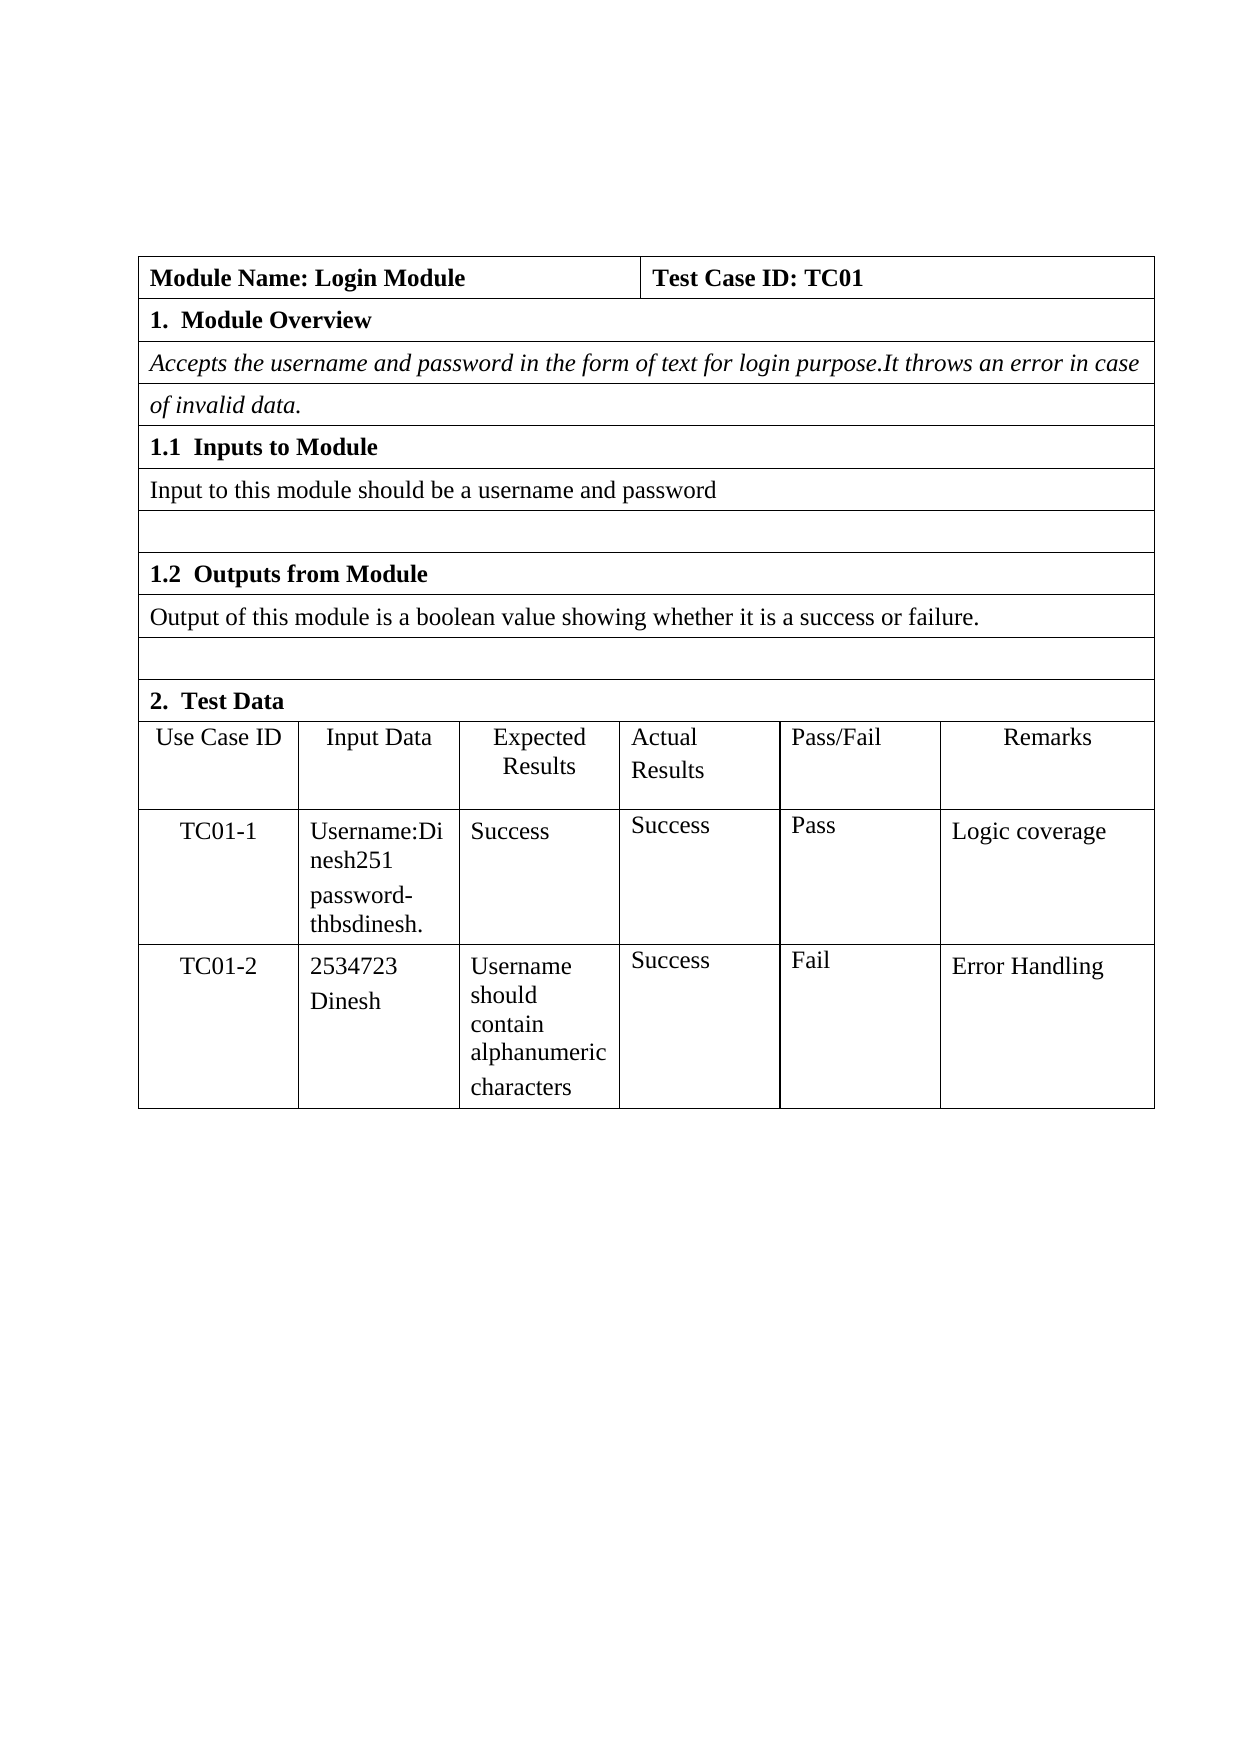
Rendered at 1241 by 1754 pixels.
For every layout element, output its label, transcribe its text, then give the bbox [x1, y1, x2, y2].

table_cell Use Case ID [139, 722, 298, 809]
table_cell Pass/Fail [781, 722, 940, 809]
table_cell Expected Results [460, 722, 619, 809]
table_cell Input to this module should be a username and password [139, 469, 1154, 510]
table_header Module Name: Login Module [139, 257, 640, 298]
table_cell 1. Module Overview [139, 299, 1154, 341]
table_cell TC01-1 [139, 810, 298, 944]
table_cell Success [620, 810, 779, 944]
table_cell 2534723 Dinesh [299, 945, 459, 1107]
table_cell Accepts the username and password in the form of text for login purpose.It throws an error in case [139, 342, 1154, 383]
table_cell Input Data [299, 722, 459, 809]
table_cell 1.2 Outputs from Module [139, 553, 1154, 594]
table_cell Fail [781, 945, 940, 1107]
table_cell Remarks [941, 722, 1154, 809]
table_cell TC01-2 [139, 945, 298, 1107]
table_cell Logic coverage [941, 810, 1154, 944]
table_cell 2. Test Data [139, 680, 1154, 721]
table_cell of invalid data. [139, 384, 1154, 425]
table_cell Pass [781, 810, 940, 944]
table_cell Success [620, 945, 779, 1107]
table_cell [139, 511, 1154, 552]
table_cell [139, 638, 1154, 679]
table_cell Actual Results [620, 722, 779, 809]
table_cell Username should contain alphanumeric characters [460, 945, 619, 1107]
table_cell 1.1 Inputs to Module [139, 426, 1154, 467]
table_cell Output of this module is a boolean value showing whether it is a success or failure. [139, 595, 1154, 637]
table_cell Success [460, 810, 619, 944]
table_header Test Case ID: TC01 [641, 257, 1154, 298]
table_cell Error Handling [941, 945, 1154, 1107]
table_cell Username:Dinesh251 password-thbsdinesh. [299, 810, 459, 944]
